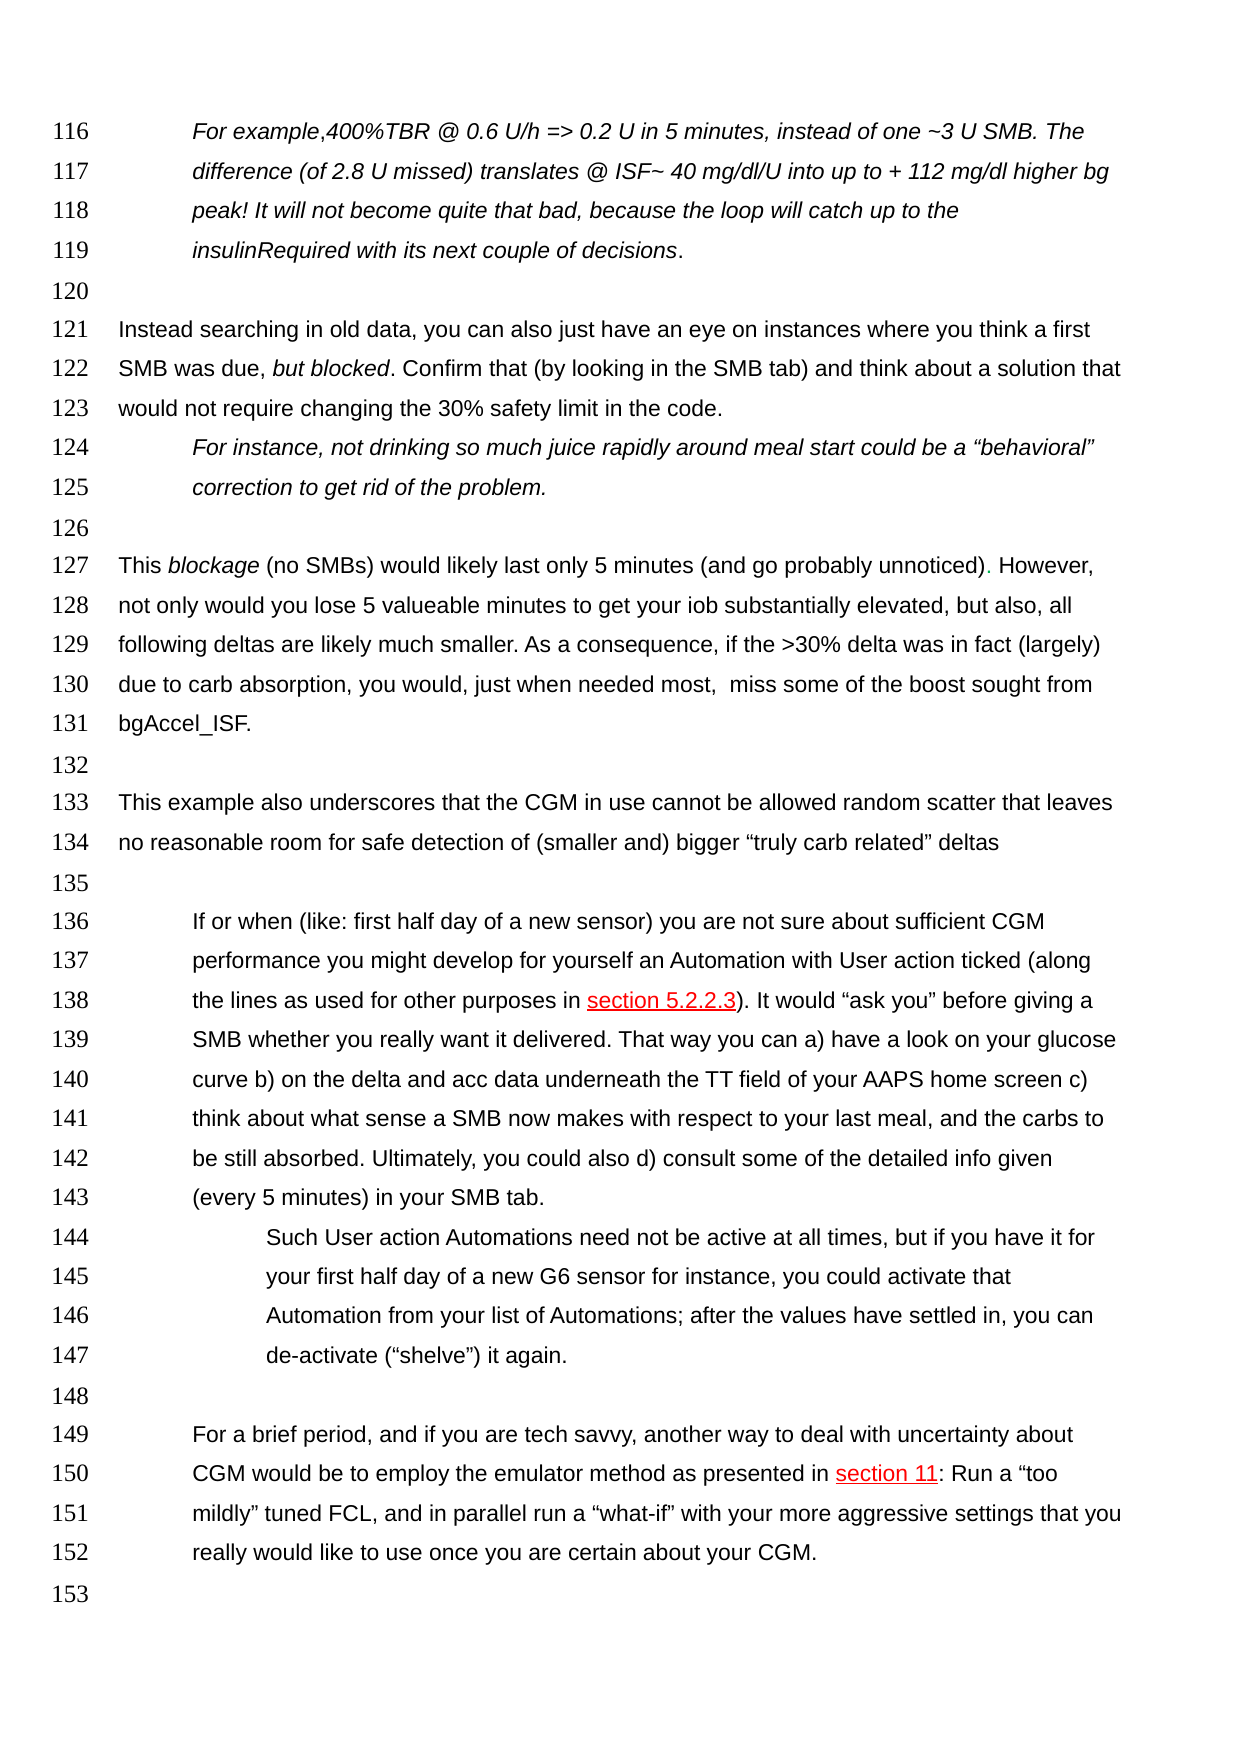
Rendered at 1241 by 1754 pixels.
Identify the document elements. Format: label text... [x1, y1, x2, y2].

text For a brief period, and if you are tech savvy, another way to deal with uncertainty about CGM would be to employ the emulator method as presented in section 11: Run a “too mildly” tuned FCL, and in parallel run a “what-if” with your more aggressive settings that you really would like to use once you are certain about your CGM. [192, 1421, 1122, 1566]
text This blockage (no SMBs) would likely last only 5 minutes (and go probably unnoticed). However, not only would you lose 5 valueable minutes to get your iob substantially elevated, but also, all following deltas are likely much smaller. As a consequence, if the >30% delta was in fact (largely) due to carb absorption, you would, just when needed most, miss some of the boost sought from bgAccel_ISF. [118, 552, 1122, 737]
text This example also underscores that the CGM in use cannot be allowed random scatter that leaves no reasonable room for safe detection of (smaller and) bigger “truly carb related” deltas [118, 789, 1122, 855]
text If or when (like: first half day of a new sensor) you are not sure about sufficient CGM performance you might develop for yourself an Automation with User action ticked (along the lines as used for other purposes in section 5.2.2.3). It would “ask you” before giving a SMB whether you really want it delivered. That way you can a) have a look on your glucose curve b) on the delta and acc data underneath the TT field of your AAPS home screen c) think about what sense a SMB now makes with respect to your last meal, and the carbs to be still absorbed. Ultimately, you could also d) consult some of the detailed info given (every 5 minutes) in your SMB tab. [192, 908, 1122, 1210]
text For example,400%TBR @ 0.6 U/h => 0.2 U in 5 minutes, instead of one ~3 U SMB. The difference (of 2.8 U missed) translates @ ISF~ 40 mg/dl/U into up to + 112 mg/dl higher bg peak! It will not become quite that bad, because the loop will catch up to the insulinRequired with its next couple of decisions. [192, 118, 1122, 263]
text For instance, not drinking so much juice rapidly around meal start could be a “behavioral” correction to get rid of the problem. [192, 434, 1122, 500]
text Such User action Automations need not be active at all times, but if you have it for your first half day of a new G6 sensor for instance, you could activate that Automation from your list of Automations; after the values have settled in, you can de-activate (“shelve”) it again. [266, 1223, 1122, 1368]
text Instead searching in old data, you can also just have an eye on instances where you think a first SMB was due, but blocked. Confirm that (by looking in the SMB tab) and think about a solution that would not require changing the 30% safety limit in the code. [118, 316, 1122, 421]
